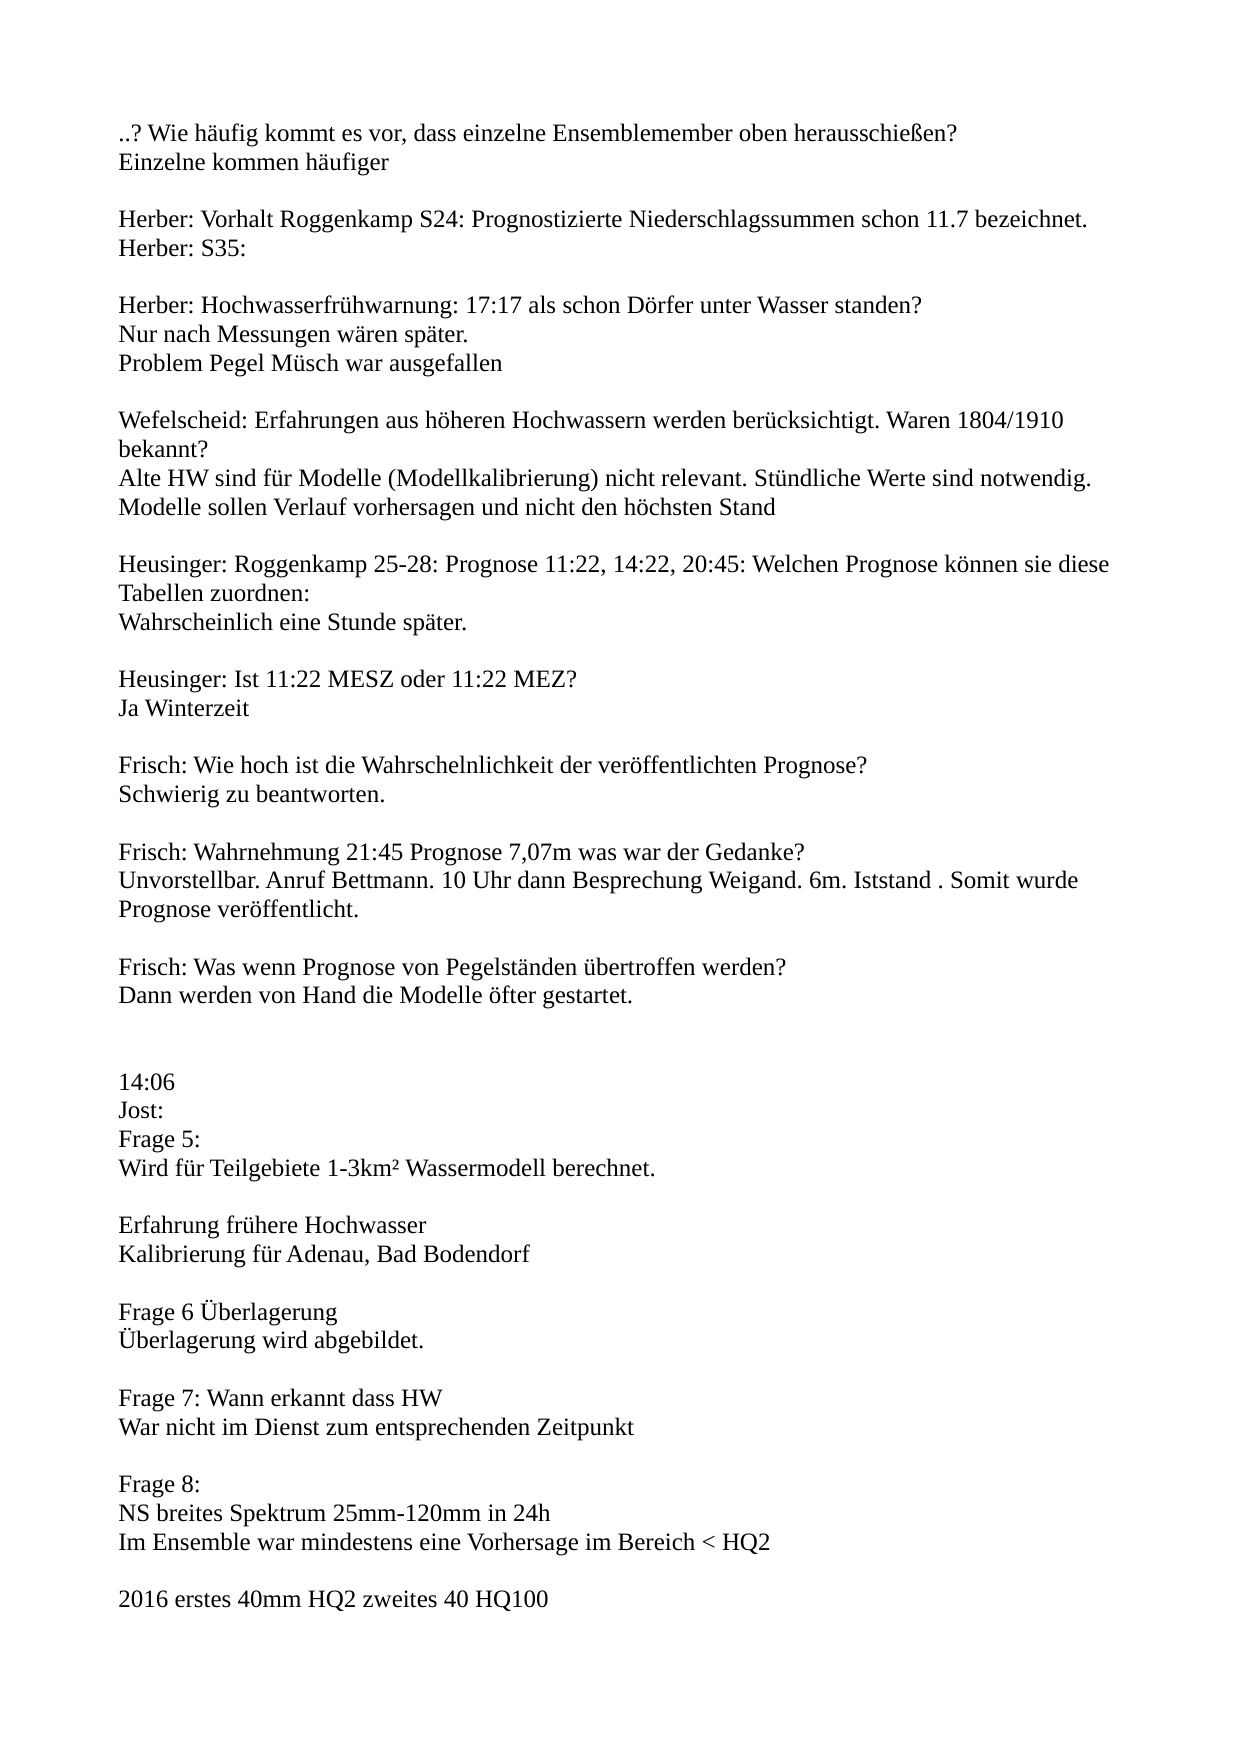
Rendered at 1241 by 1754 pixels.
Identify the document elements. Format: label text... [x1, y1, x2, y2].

text Erfahrung frühere Hochwasser [118, 1211, 1122, 1239]
text Überlagerung wird abgebildet. [118, 1326, 1122, 1354]
text Herber: Vorhalt Roggenkamp S24: Prognostizierte Niederschlagssummen schon 11.7 bezeichnet. [118, 204, 1122, 233]
text Dann werden von Hand die Modelle öfter gestartet. [118, 981, 1122, 1009]
text War nicht im Dienst zum entsprechenden Zeitpunkt [118, 1412, 1122, 1441]
text Frage 7: Wann erkannt dass HW [118, 1383, 1122, 1412]
text Frisch: Wahrnehmung 21:45 Prognose 7,07m was war der Gedanke? [118, 837, 1122, 866]
text Frage 5: [118, 1124, 1122, 1153]
text Problem Pegel Müsch war ausgefallen [118, 348, 1122, 377]
text 2016 erstes 40mm HQ2 zweites 40 HQ100 [118, 1584, 1122, 1613]
text Frage 6 Überlagerung [118, 1297, 1122, 1326]
text Heusinger: Roggenkamp 25-28: Prognose 11:22, 14:22, 20:45: Welchen Prognose können sie diese Tabellen zuordnen: [118, 549, 1122, 607]
text Modelle sollen Verlauf vorhersagen und nicht den höchsten Stand [118, 492, 1122, 521]
text Frage 8: [118, 1469, 1122, 1498]
text Im Ensemble war mindestens eine Vorhersage im Bereich < HQ2 [118, 1527, 1122, 1556]
text NS breites Spektrum 25mm-120mm in 24h [118, 1498, 1122, 1527]
text Jost: [118, 1096, 1122, 1124]
text Wird für Teilgebiete 1-3km² Wassermodell berechnet. [118, 1153, 1122, 1182]
text Herber: S35: [118, 233, 1122, 262]
text 14:06 [118, 1067, 1122, 1096]
text Nur nach Messungen wären später. [118, 319, 1122, 348]
text Frisch: Was wenn Prognose von Pegelständen übertroffen werden? [118, 952, 1122, 981]
text Alte HW sind für Modelle (Modellkalibrierung) nicht relevant. Stündliche Werte sind notwendig. [118, 463, 1122, 492]
text Frisch: Wie hoch ist die Wahrschelnlichkeit der veröffentlichten Prognose? [118, 751, 1122, 779]
text Unvorstellbar. Anruf Bettmann. 10 Uhr dann Besprechung Weigand. 6m. Iststand . Somit wurde Prognose veröffentlicht. [118, 866, 1122, 923]
text Wefelscheid: Erfahrungen aus höheren Hochwassern werden berücksichtigt. Waren 1804/1910 bekannt? [118, 406, 1122, 463]
text ..? Wie häufig kommt es vor, dass einzelne Ensemblemember oben herausschießen? [118, 118, 1122, 147]
text Einzelne kommen häufiger [118, 147, 1122, 176]
text Heusinger: Ist 11:22 MESZ oder 11:22 MEZ? [118, 664, 1122, 693]
text Schwierig zu beantworten. [118, 779, 1122, 808]
text Ja Winterzeit [118, 693, 1122, 722]
text Wahrscheinlich eine Stunde später. [118, 607, 1122, 636]
text Kalibrierung für Adenau, Bad Bodendorf [118, 1239, 1122, 1268]
text Herber: Hochwasserfrühwarnung: 17:17 als schon Dörfer unter Wasser standen? [118, 291, 1122, 319]
